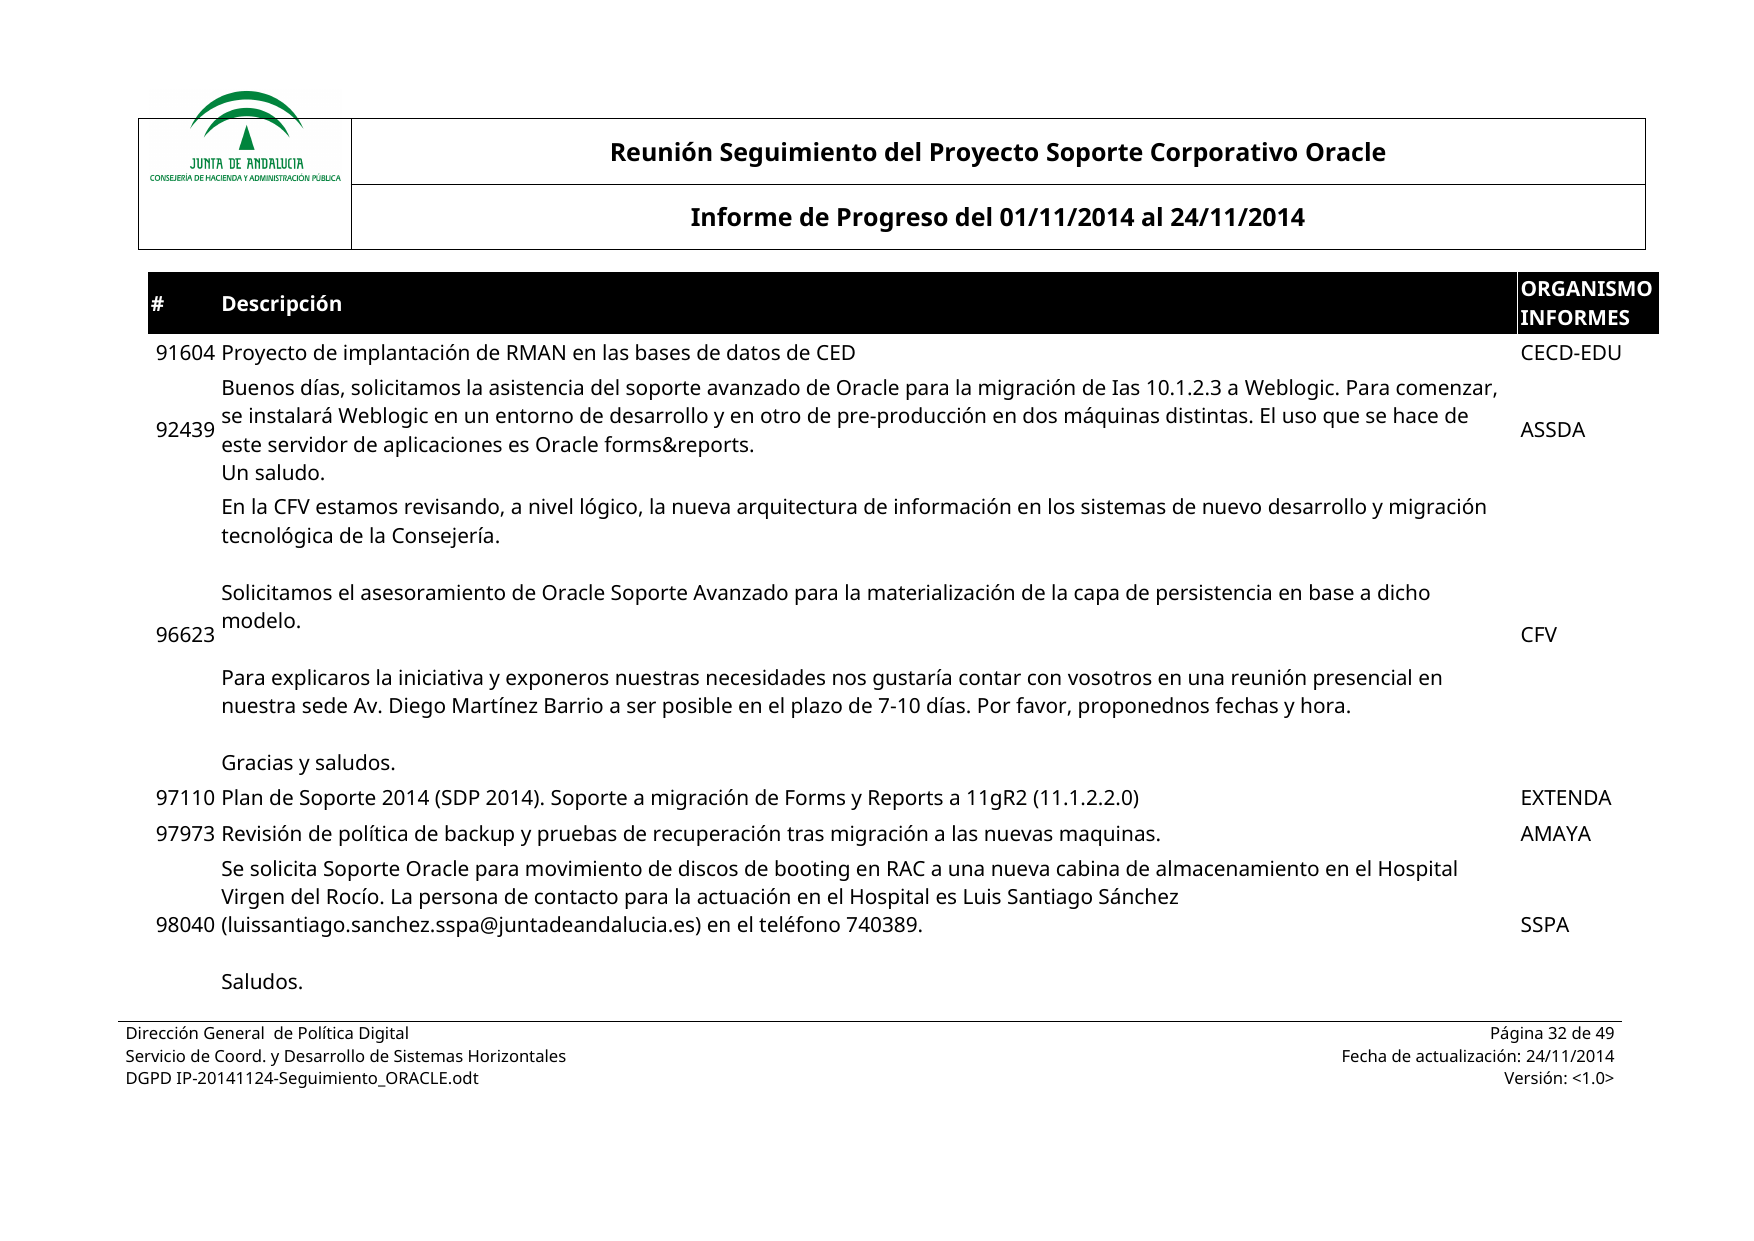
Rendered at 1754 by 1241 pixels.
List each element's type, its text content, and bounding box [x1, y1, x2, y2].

table_cell En la CFV estamos revisando, a nivel lógico, la nueva arquitectura de información en los sistemas de nuevo desarrollo y migración tecnológica de la Consejería. Solicitamos el asesoramiento de Oracle Soporte Avanzado para la materialización de la capa de persistencia en base a dicho modelo. Para explicaros la iniciativa y exponeros nuestras necesidades nos gustaría contar con vosotros en una reunión presencial en nuestra sede Av. Diego Martínez Barrio a ser posible en el plazo de 7-10 días. Por favor, proponednos fechas y hora. Gracias y saludos. [218, 490, 1517, 780]
table_header ORGANISMO INFORMES [1518, 272, 1659, 334]
table_header Descripción [218, 272, 1517, 334]
table_cell EXTENDA [1518, 780, 1659, 815]
table_cell CFV [1518, 490, 1659, 780]
table_cell ASSDA [1518, 370, 1659, 489]
table_cell Se solicita Soporte Oracle para movimiento de discos de booting en RAC a una nueva cabina de almacenamiento en el Hospital Virgen del Rocío. La persona de contacto para la actuación en el Hospital es Luis Santiago Sánchez (luissantiago.sanchez.sspa@juntadeandalucia.es) en el teléfono 740389. Saludos. [218, 851, 1517, 999]
table_cell 96623 [148, 490, 218, 780]
table_cell AMAYA [1518, 815, 1659, 851]
picture [149, 89, 342, 118]
table_cell CECD-EDU [1518, 334, 1659, 370]
table_header # [148, 272, 218, 334]
table_cell SSPA [1518, 851, 1659, 999]
table_cell 91604 [148, 334, 218, 370]
table_cell Plan de Soporte 2014 (SDP 2014). Soporte a migración de Forms y Reports a 11gR2 (11.1.2.2.0) [218, 780, 1517, 815]
table_cell 92439 [148, 370, 218, 489]
picture [149, 119, 342, 182]
table_cell Proyecto de implantación de RMAN en las bases de datos de CED [218, 334, 1517, 370]
table_cell 98040 [148, 851, 218, 999]
table_cell 97110 [148, 780, 218, 815]
table_cell Buenos días, solicitamos la asistencia del soporte avanzado de Oracle para la migración de Ias 10.1.2.3 a Weblogic. Para comenzar, se instalará Weblogic en un entorno de desarrollo y en otro de pre-producción en dos máquinas distintas. El uso que se hace de este servidor de aplicaciones es Oracle forms&reports. Un saludo. [218, 370, 1517, 489]
table_cell 97973 [148, 815, 218, 851]
table_cell Revisión de política de backup y pruebas de recuperación tras migración a las nuevas maquinas. [218, 815, 1517, 851]
